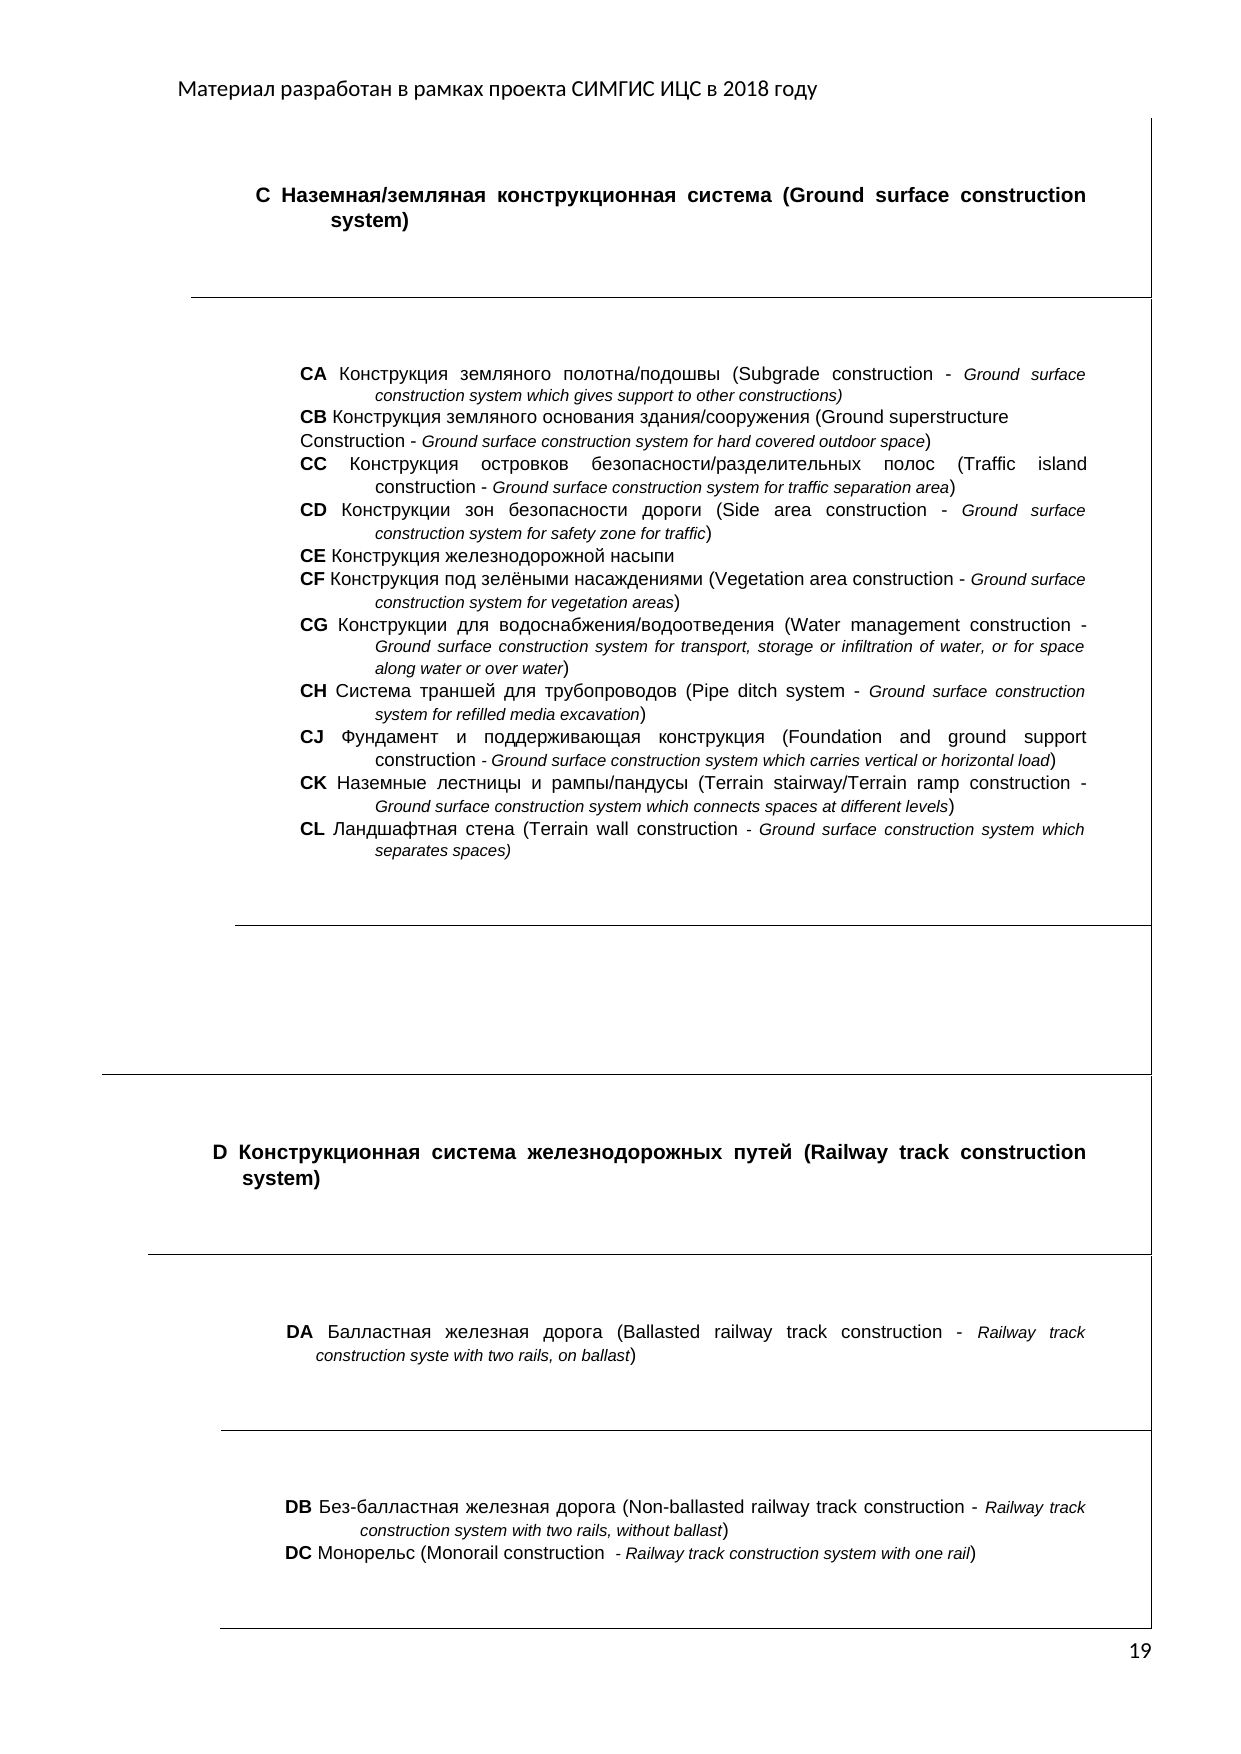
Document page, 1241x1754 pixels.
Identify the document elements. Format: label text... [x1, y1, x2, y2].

text CL Ландшафтная стена (Terrain wall construction - Ground surface construction system which separates spaces) [235, 753, 1152, 925]
text DC Монорельс (Monorail construction - Railway track construction system with one rail) [220, 1477, 1152, 1628]
text С Наземная/земляная конструкционная система (Ground surface construction system) [191, 118, 1151, 297]
text CD Конструкции зон безопасности дороги (Side area construction - Ground surface construction system for safety zone for traffic) [235, 434, 1152, 480]
text CJ Фундамент и поддерживающая конструкция (Foundation and ground support construction - Ground surface construction system which carries vertical or horizontal load) [235, 661, 1152, 707]
text CG Конструкции для водоснабжения/водоотведения (Water management construction - Ground surface construction system for transport, storage or infiltration of water, or for space along water or over water) [235, 549, 1152, 615]
text DA Балластная железная дорога (Ballasted railway track construction - Railway track construction syste with two rails, on ballast) [221, 1256, 1151, 1430]
text CH Система траншей для трубопроводов (Pipe ditch system - Ground surface construction system for refilled media excavation) [235, 615, 1152, 661]
text CK Наземные лестницы и рампы/пандусы (Terrain stairway/Terrain ramp construction - Ground surface construction system which connects spaces at different levels) [235, 707, 1152, 753]
text CF Конструкция под зелёными насаждениями (Vegetation area construction - Ground surface construction system for vegetation areas) [235, 503, 1152, 549]
text СС Конструкция островков безопасности/разделительных полос (Traffic island construction - Ground surface construction system for traffic separation area) [235, 388, 1152, 434]
text СА Конструкция земляного полотна/подошвы (Subgrade construction - Ground surface construction system which gives support to other constructions) [235, 298, 1152, 342]
text DB Без-балластная железная дорога (Non-ballasted railway track construction - Railway track construction system with two rails, without ballast) [220, 1431, 1151, 1477]
text CE Конструкция железнодорожной насыпи [235, 480, 1152, 503]
text D Конструкционная система железнодорожных путей (Railway track construction system) [148, 1076, 1151, 1254]
text СВ Конструкция земляного основания здания/сооружения (Ground superstructure [235, 342, 1152, 365]
text Construction - Ground surface construction system for hard covered outdoor spacе) [235, 365, 1152, 388]
